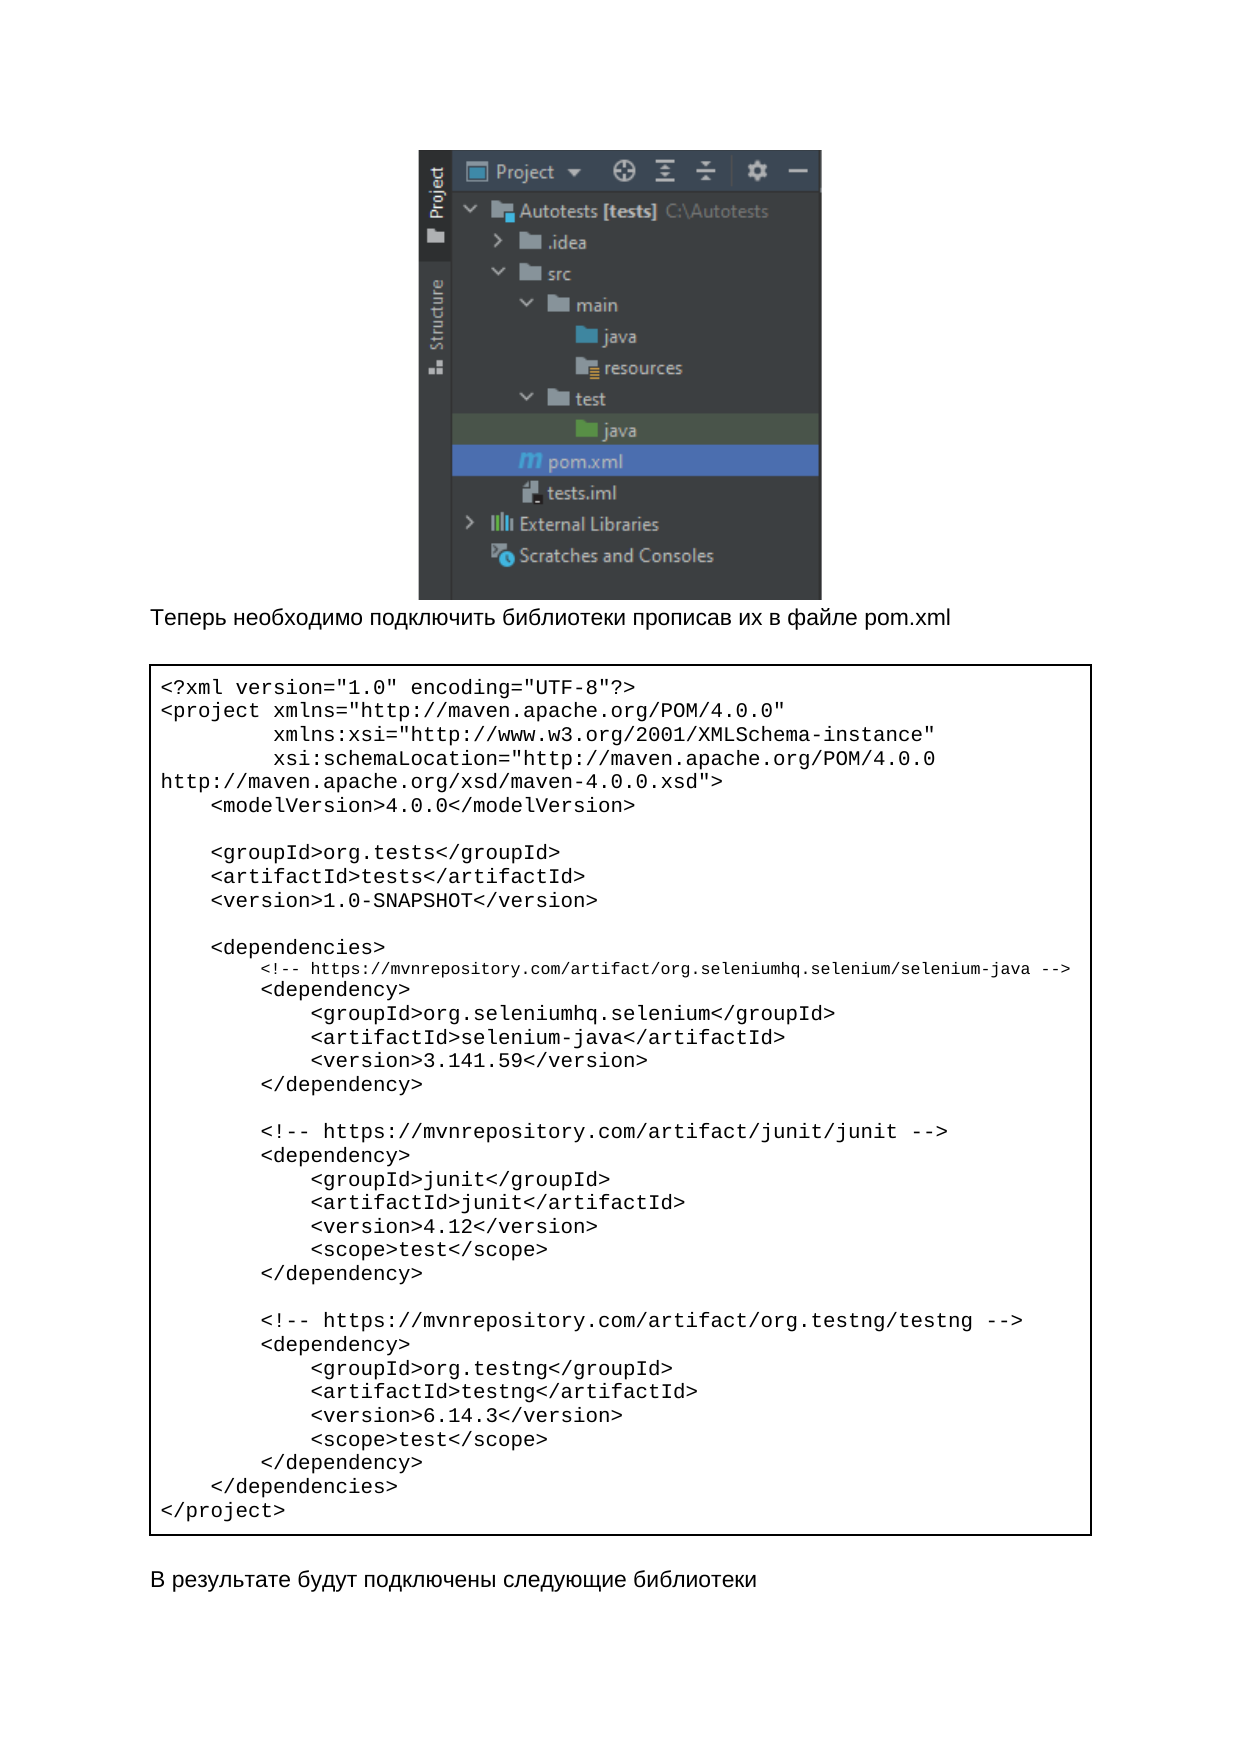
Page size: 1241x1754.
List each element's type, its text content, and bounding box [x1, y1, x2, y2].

table_header <?xml version="1.0" encoding="UTF-8"?> <project xmlns="http://maven.apache.org/POM/4.0.0" xmlns:xsi="http://www.w3.org/2001/XMLSchema-instance" xsi:schemaLocation="http://maven.apache.org/POM/4.0.0 http://maven.apache.org/xsd/maven-4.0.0.xsd"> <modelVersion>4.0.0</modelVersion> <groupId>org.tests</groupId> <artifactId>tests</artifactId> <version>1.0-SNAPSHOT</version> <dependencies> <!-- https://mvnrepository.com/artifact/org.seleniumhq.selenium/selenium-java --> <dependency> <groupId>org.seleniumhq.selenium</groupId> <artifactId>selenium-java</artifactId> <version>3.141.59</version> </dependency> <!-- https://mvnrepository.com/artifact/junit/junit --> <dependency> <groupId>junit</groupId> <artifactId>junit</artifactId> <version>4.12</version> <scope>test</scope> </dependency> <!-- https://mvnrepository.com/artifact/org.testng/testng --> <dependency> <groupId>org.testng</groupId> <artifactId>testng</artifactId> <version>6.14.3</version> <scope>test</scope> </dependency> </dependencies> </project> [151, 666, 1090, 1534]
text Теперь необходимо подключить библиотеки прописав их в файле pom.xml [150, 604, 1090, 630]
text В результате будут подключены следующие библиотеки [150, 1566, 1090, 1592]
picture [418, 150, 822, 600]
